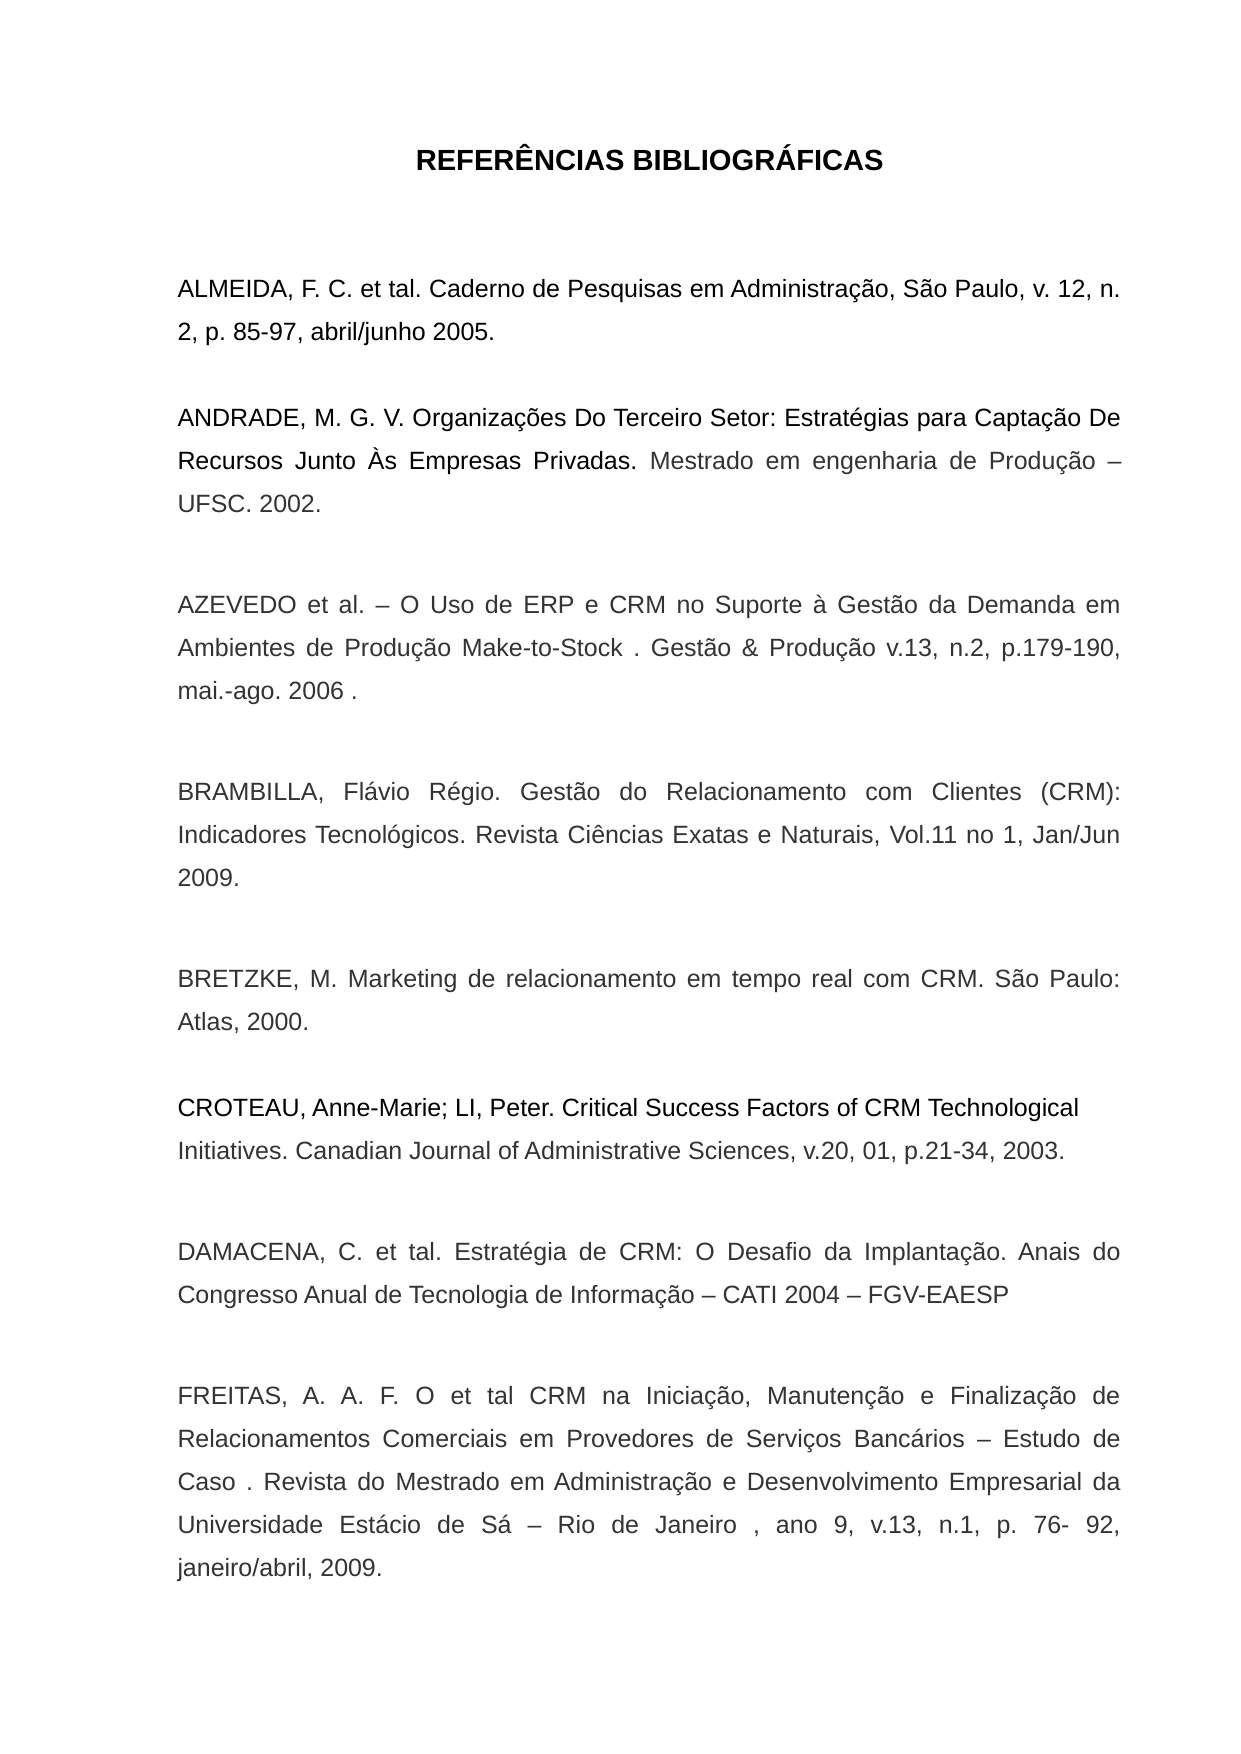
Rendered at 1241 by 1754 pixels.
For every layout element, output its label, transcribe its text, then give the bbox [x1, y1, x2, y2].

text ALMEIDA, F. C. et tal. Caderno de Pesquisas em Administração, São Paulo, v. 12, n. 2, p. 85-97, abril/junho 2005. [177, 273, 1122, 345]
text BRETZKE, M. Marketing de relacionamento em tempo real com CRM. São Paulo: Atlas, 2000. [177, 964, 1122, 1036]
text Initiatives. Canadian Journal of Administrative Sciences, v.20, 01, p.21-34, 2003. [177, 1136, 1122, 1165]
text FREITAS, A. A. F. O et tal CRM na Iniciação, Manutenção e Finalização de Relacionamentos Comerciais em Provedores de Serviços Bancários – Estudo de Caso . Revista do Mestrado em Administração e Desenvolvimento Empresarial da Universidade Estácio de Sá – Rio de Janeiro , ano 9, v.13, n.1, p. 76- 92, janeiro/abril, 2009. [177, 1381, 1122, 1582]
text CROTEAU, Anne-Marie; LI, Peter. Critical Success Factors of CRM Technological [177, 1093, 1122, 1122]
text AZEVEDO et al. – O Uso de ERP e CRM no Suporte à Gestão da Demanda em Ambientes de Produção Make-to-Stock . Gestão & Produção v.13, n.2, p.179-190, mai.-ago. 2006 . [177, 590, 1122, 705]
text BRAMBILLA, Flávio Régio. Gestão do Relacionamento com Clientes (CRM): Indicadores Tecnológicos. Revista Ciências Exatas e Naturais, Vol.11 no 1, Jan/Jun 2009. [177, 777, 1122, 892]
text ANDRADE, M. G. V. Organizações Do Terceiro Setor: Estratégias para Captação De Recursos Junto Às Empresas Privadas. Mestrado em engenharia de Produção – UFSC. 2002. [177, 403, 1122, 518]
text DAMACENA, C. et tal. Estratégia de CRM: O Desafio da Implantação. Anais do Congresso Anual de Tecnologia de Informação – CATI 2004 – FGV-EAESP [177, 1237, 1122, 1309]
subtitle REFERÊNCIAS BIBLIOGRÁFICAS [177, 143, 1122, 177]
